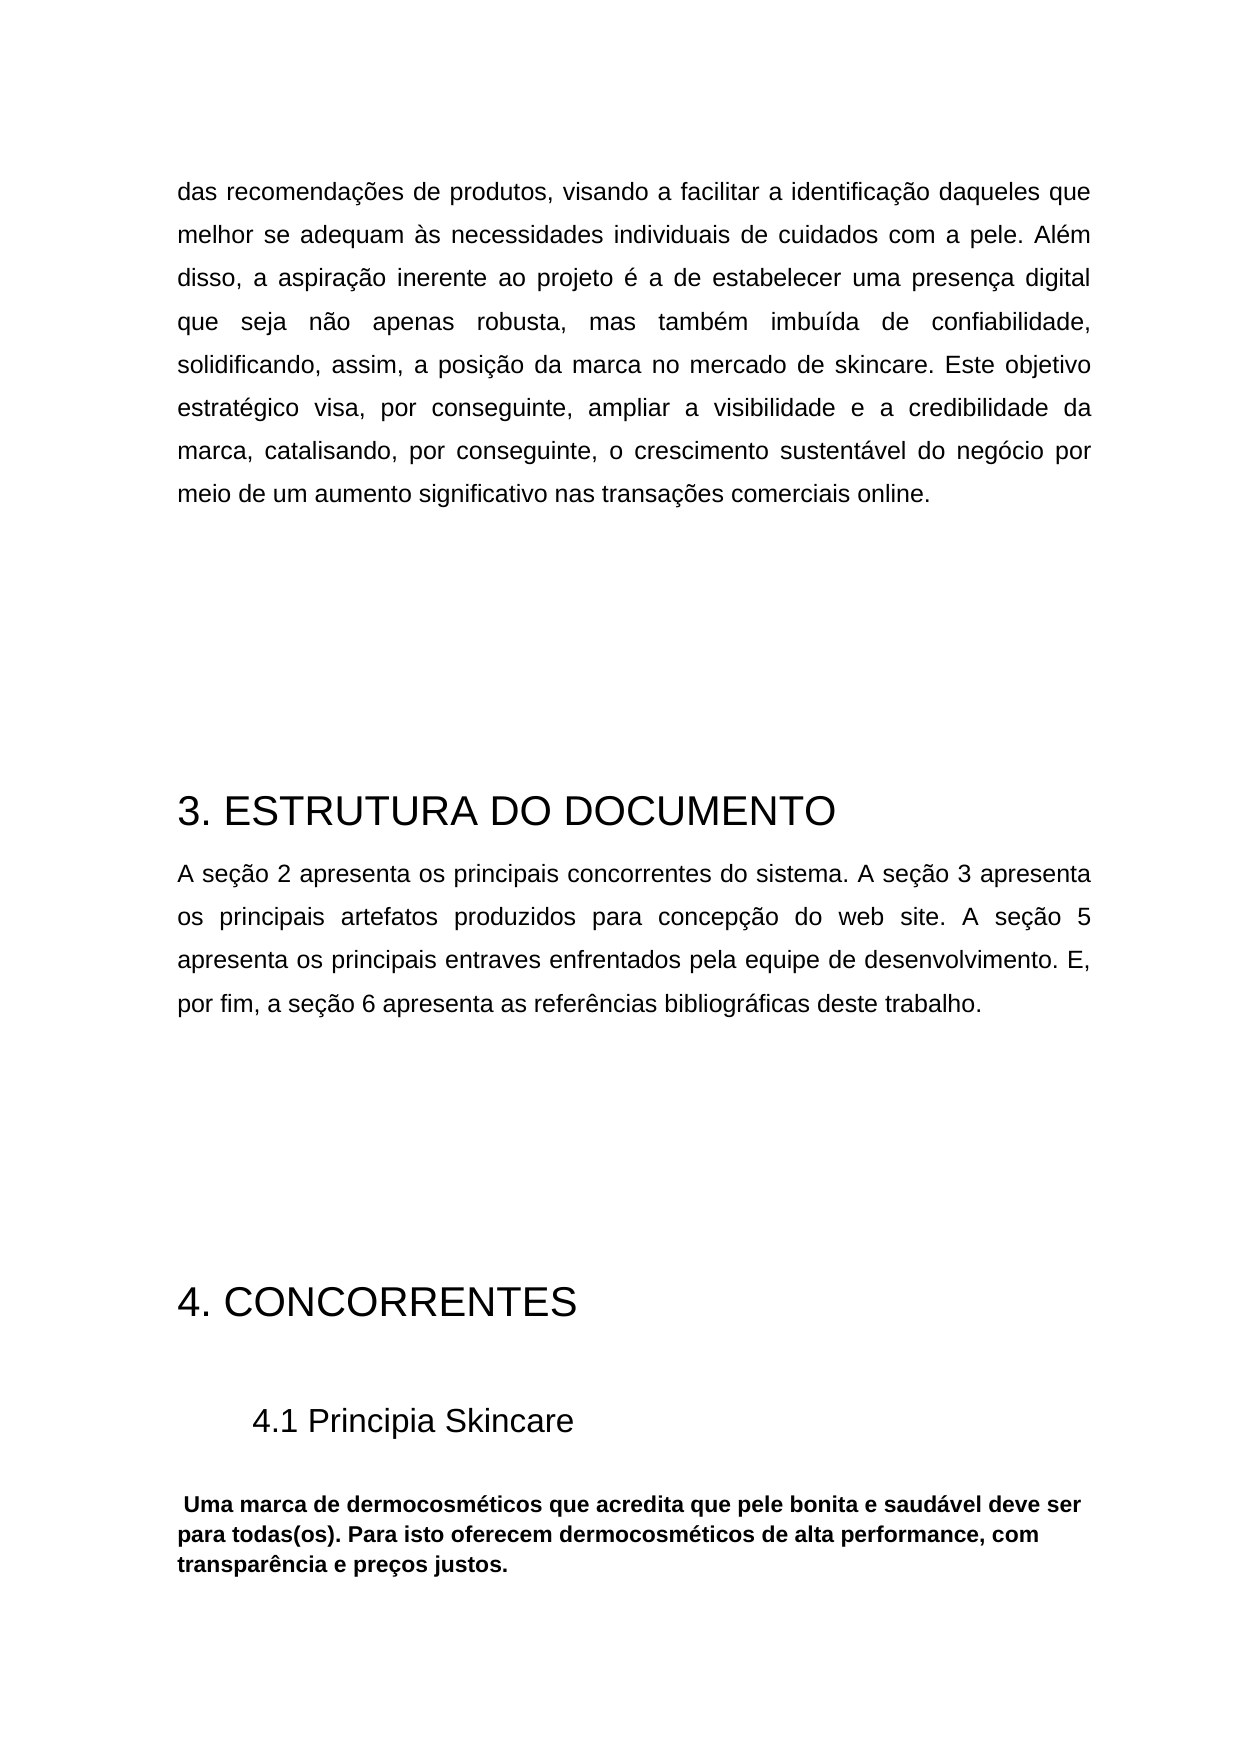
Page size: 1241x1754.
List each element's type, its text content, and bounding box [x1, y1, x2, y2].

subtitle 4.1 Principia Skincare [177, 1363, 1093, 1478]
subtitle 3. ESTRUTURA DO DOCUMENTO [177, 786, 1093, 834]
text Uma marca de dermocosméticos que acredita que pele bonita e saudável deve ser para todas(os). Para isto oferecem dermocosméticos de alta performance, com transparência e preços justos. [177, 1491, 1093, 1578]
subtitle 4. CONCORRENTES [177, 1278, 1093, 1326]
text A seção 2 apresenta os principais concorrentes do sistema. A seção 3 apresenta os principais artefatos produzidos para concepção do web site. A seção 5 apresenta os principais entraves enfrentados pela equipe de desenvolvimento. E, por fim, a seção 6 apresenta as referências bibliográficas deste trabalho. [177, 859, 1093, 1017]
text das recomendações de produtos, visando a facilitar a identificação daqueles que melhor se adequam às necessidades individuais de cuidados com a pele. Além disso, a aspiração inerente ao projeto é a de estabelecer uma presença digital que seja não apenas robusta, mas também imbuída de confiabilidade, solidificando, assim, a posição da marca no mercado de skincare. Este objetivo estratégico visa, por conseguinte, ampliar a visibilidade e a credibilidade da marca, catalisando, por conseguinte, o crescimento sustentável do negócio por meio de um aumento significativo nas transações comerciais online. [177, 177, 1093, 508]
